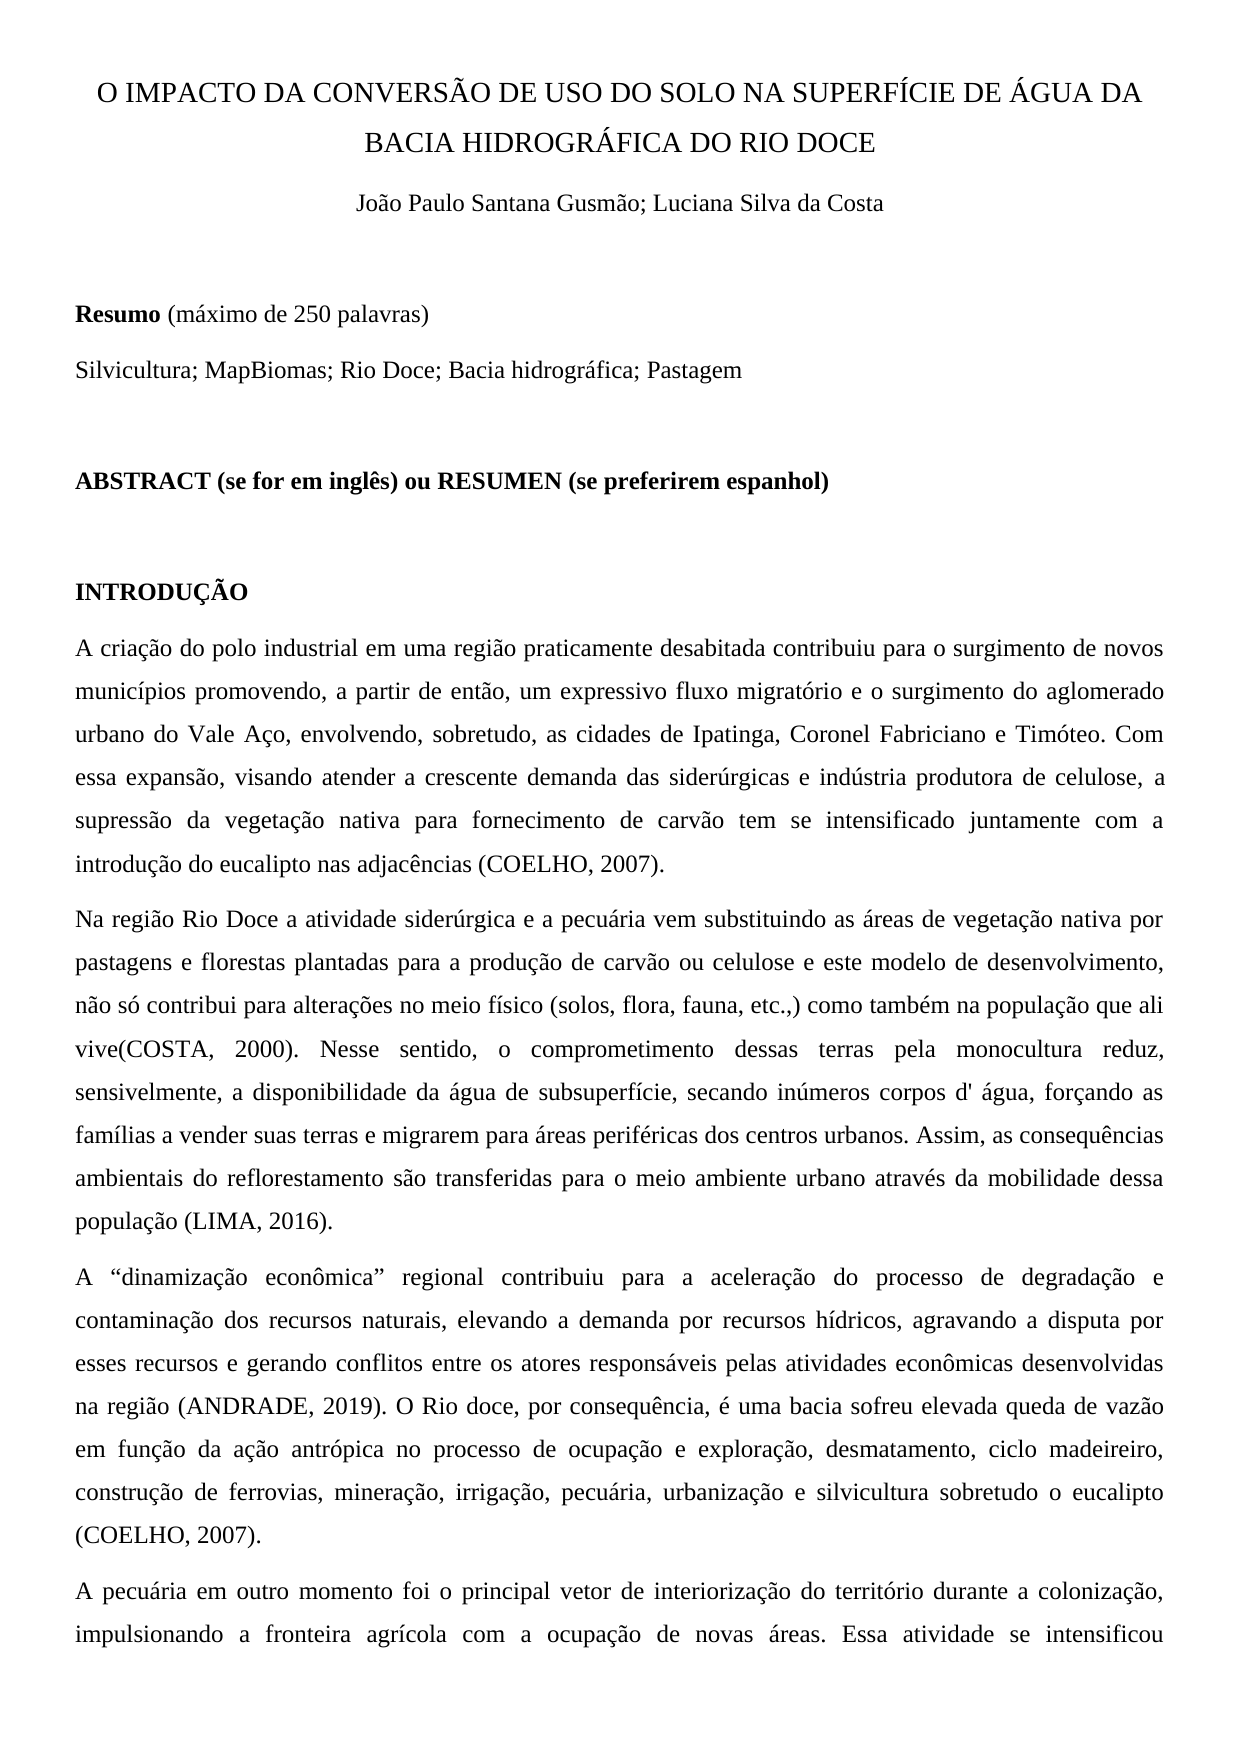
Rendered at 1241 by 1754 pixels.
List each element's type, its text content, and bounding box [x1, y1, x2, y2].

text A criação do polo industrial em uma região praticamente desabitada contribuiu para o surgimento de novos municípios promovendo, a partir de então, um expressivo fluxo migratório e o surgimento do aglomerado urbano do Vale Aço, envolvendo, sobretudo, as cidades de Ipatinga, Coronel Fabriciano e Timóteo. Com essa expansão, visando atender a crescente demanda das siderúrgicas e indústria produtora de celulose, a supressão da vegetação nativa para fornecimento de carvão tem se intensificado juntamente com a introdução do eucalipto nas adjacências (COELHO, 2007). [75, 633, 1165, 877]
text Resumo (máximo de 250 palavras) [75, 299, 1165, 328]
text INTRODUÇÃO [75, 577, 1165, 606]
text João Paulo Santana Gusmão; Luciana Silva da Costa [75, 188, 1165, 217]
text A pecuária em outro momento foi o principal vetor de interiorização do território durante a colonização, impulsionando a fronteira agrícola com a ocupação de novas áreas. Essa atividade se intensificou [75, 1576, 1165, 1648]
text ABSTRACT (se for em inglês) ou RESUMEN (se preferirem espanhol) [75, 466, 1165, 495]
text A “dinamização econômica” regional contribuiu para a aceleração do processo de degradação e contaminação dos recursos naturais, elevando a demanda por recursos hídricos, agravando a disputa por esses recursos e gerando conflitos entre os atores responsáveis pelas atividades econômicas desenvolvidas na região (ANDRADE, 2019). O Rio doce, por consequência, é uma bacia sofreu elevada queda de vazão em função da ação antrópica no processo de ocupação e exploração, desmatamento, ciclo madeireiro, construção de ferrovias, mineração, irrigação, pecuária, urbanização e silvicultura sobretudo o eucalipto (COELHO, 2007). [75, 1262, 1165, 1549]
text O IMPACTO DA CONVERSÃO DE USO DO SOLO NA SUPERFÍCIE DE ÁGUA DA BACIA HIDROGRÁFICA DO RIO DOCE [75, 75, 1165, 159]
text Na região Rio Doce a atividade siderúrgica e a pecuária vem substituindo as áreas de vegetação nativa por pastagens e florestas plantadas para a produção de carvão ou celulose e este modelo de desenvolvimento, não só contribui para alterações no meio físico (solos, flora, fauna, etc.,) como também na população que ali vive(COSTA, 2000). Nesse sentido, o comprometimento dessas terras pela monocultura reduz, sensivelmente, a disponibilidade da água de subsuperfície, secando inúmeros corpos d' água, forçando as famílias a vender suas terras e migrarem para áreas periféricas dos centros urbanos. Assim, as consequências ambientais do reflorestamento são transferidas para o meio ambiente urbano através da mobilidade dessa população (LIMA, 2016). [75, 904, 1165, 1235]
text Silvicultura; MapBiomas; Rio Doce; Bacia hidrográfica; Pastagem [75, 355, 1165, 384]
